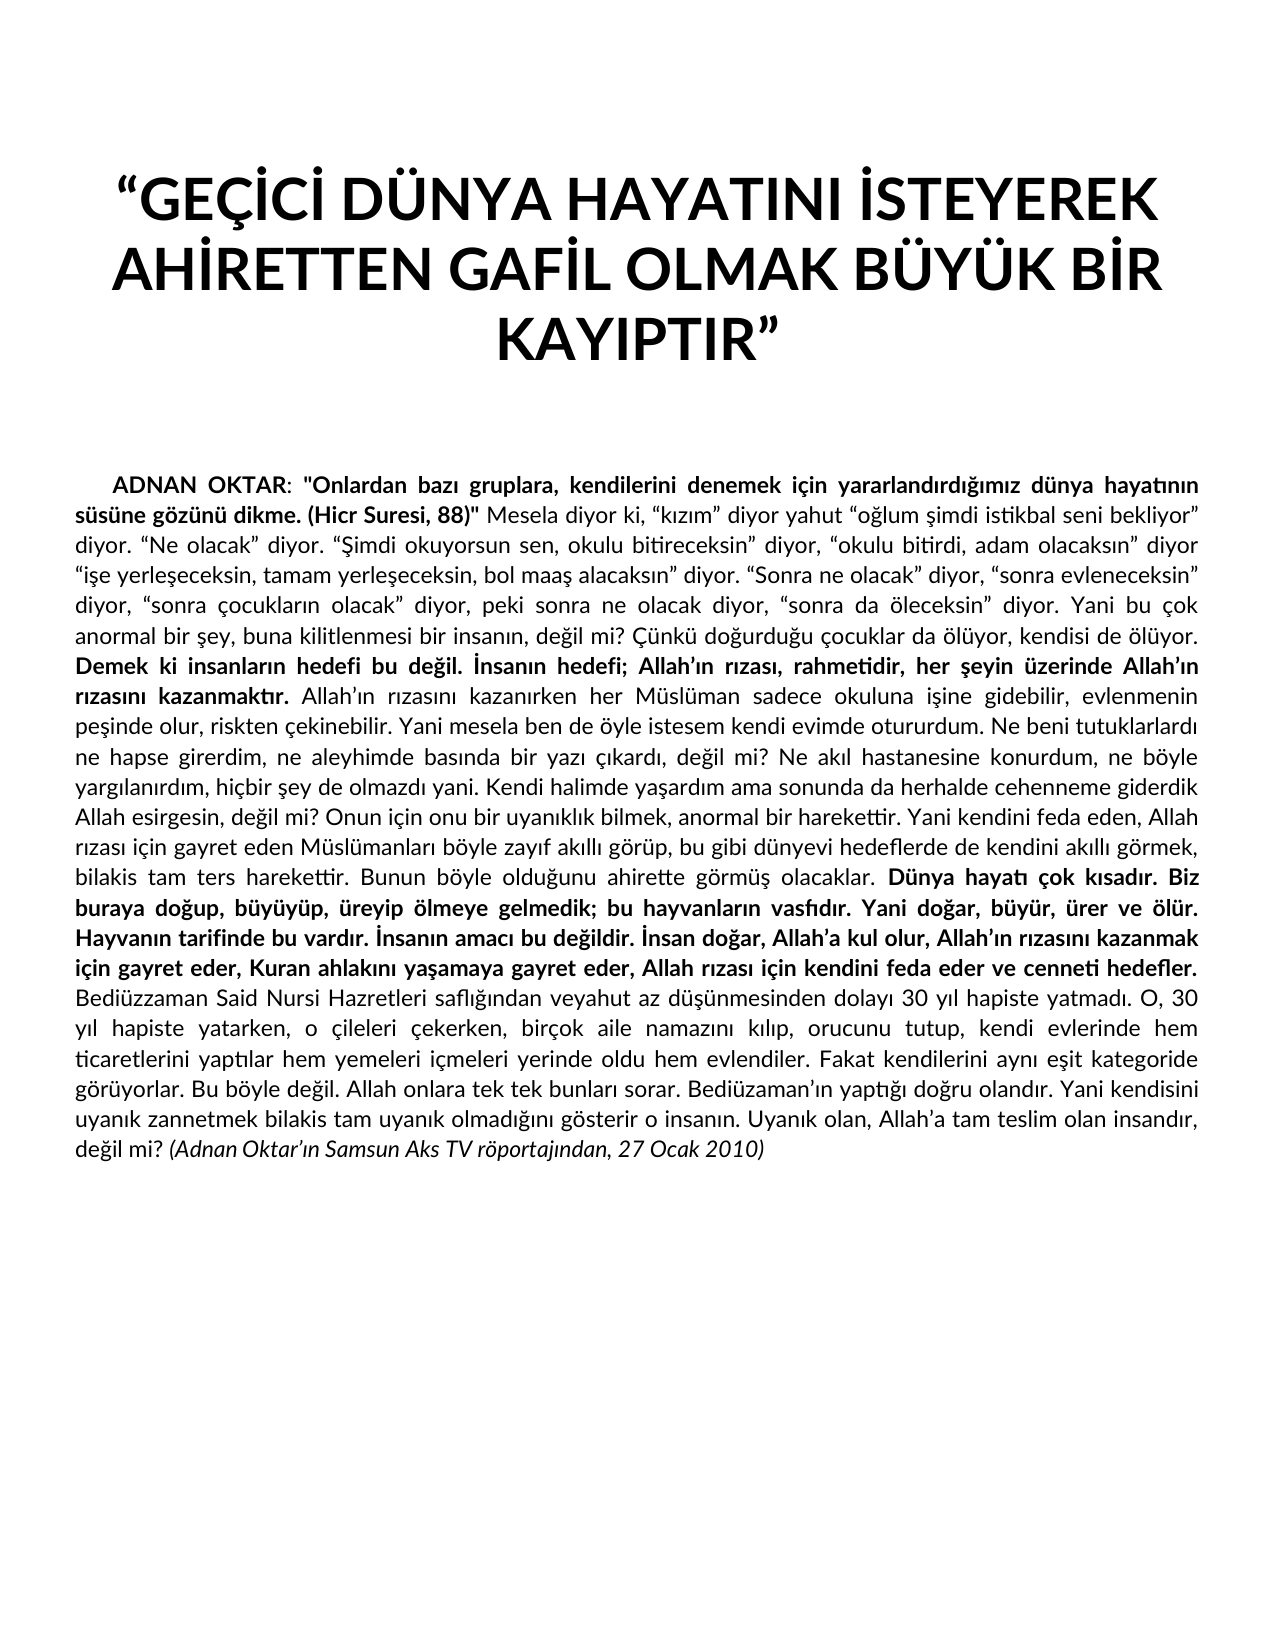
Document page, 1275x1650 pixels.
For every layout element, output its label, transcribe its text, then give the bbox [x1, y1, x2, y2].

text ADNAN OKTAR: "Onlardan bazı gruplara, kendilerini denemek için yararlandırdığımız dünya hayatının süsüne gözünü dikme. (Hicr Suresi, 88)" Mesela diyor ki, “kızım” diyor yahut “oğlum şimdi istikbal seni bekliyor” diyor. “Ne olacak” diyor. “Şimdi okuyorsun sen, okulu bitireceksin” diyor, “okulu bitirdi, adam olacaksın” diyor “işe yerleşeceksin, tamam yerleşeceksin, bol maaş alacaksın” diyor. “Sonra ne olacak” diyor, “sonra evleneceksin” diyor, “sonra çocukların olacak” diyor, peki sonra ne olacak diyor, “sonra da öleceksin” diyor. Yani bu çok anormal bir şey, buna kilitlenmesi bir insanın, değil mi? Çünkü doğurduğu çocuklar da ölüyor, kendisi de ölüyor. Demek ki insanların hedefi bu değil. İnsanın hedefi; Allah’ın rızası, rahmetidir, her şeyin üzerinde Allah’ın rızasını kazanmaktır. Allah’ın rızasını kazanırken her Müslüman sadece okuluna işine gidebilir, evlenmenin peşinde olur, riskten çekinebilir. Yani mesela ben de öyle istesem kendi evimde otururdum. Ne beni tutuklarlardı ne hapse girerdim, ne aleyhimde basında bir yazı çıkardı, değil mi? Ne akıl hastanesine konurdum, ne böyle yargılanırdım, hiçbir şey de olmazdı yani. Kendi halimde yaşardım ama sonunda da herhalde cehenneme giderdik Allah esirgesin, değil mi? Onun için onu bir uyanıklık bilmek, anormal bir harekettir. Yani kendini feda eden, Allah rızası için gayret eden Müslümanları böyle zayıf akıllı görüp, bu gibi dünyevi hedeflerde de kendini akıllı görmek, bilakis tam ters harekettir. Bunun böyle olduğunu ahirette görmüş olacaklar. Dünya hayatı çok kısadır. Biz buraya doğup, büyüyüp, üreyip ölmeye gelmedik; bu hayvanların vasfıdır. Yani doğar, büyür, ürer ve ölür. Hayvanın tarifinde bu vardır. İnsanın amacı bu değildir. İnsan doğar, Allah’a kul olur, Allah’ın rızasını kazanmak için gayret eder, Kuran ahlakını yaşamaya gayret eder, Allah rızası için kendini feda eder ve cenneti hedefler. Bediüzzaman Said Nursi Hazretleri saflığından veyahut az düşünmesinden dolayı 30 yıl hapiste yatmadı. O, 30 yıl hapiste yatarken, o çileleri çekerken, birçok aile namazını kılıp, orucunu tutup, kendi evlerinde hem ticaretlerini yaptılar hem yemeleri içmeleri yerinde oldu hem evlendiler. Fakat kendilerini aynı eşit kategoride görüyorlar. Bu böyle değil. Allah onlara tek tek bunları sorar. Bediüzaman’ın yaptığı doğru olandır. Yani kendisini uyanık zannetmek bilakis tam uyanık olmadığını gösterir o insanın. Uyanık olan, Allah’a tam teslim olan insandır, değil mi? (Adnan Oktar’ın Samsun Aks TV röportajından, 27 Ocak 2010) [75, 470, 1200, 1162]
subtitle “GEÇİCİ DÜNYA HAYATINI İSTEYEREK AHİRETTEN GAFİL OLMAK BÜYÜK BİR KAYIPTIR” [75, 162, 1200, 372]
